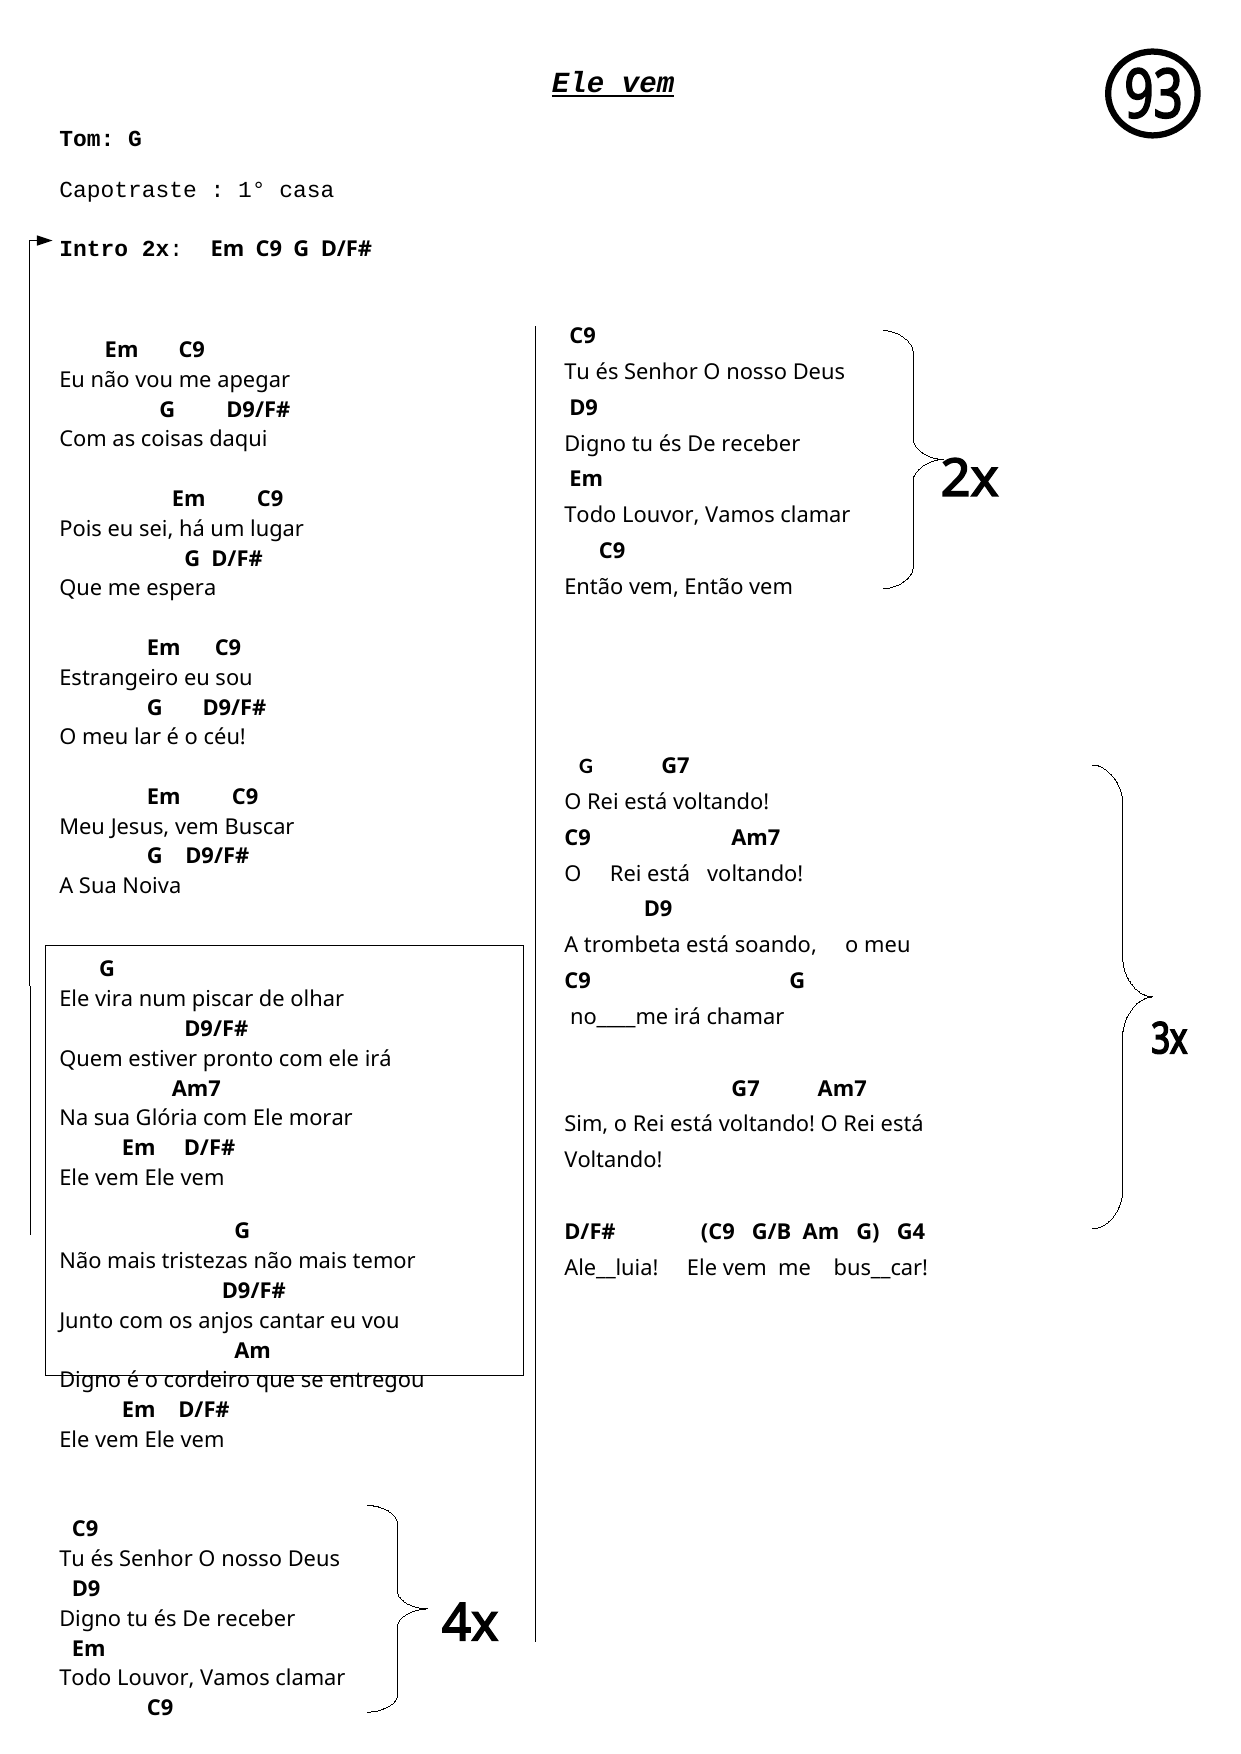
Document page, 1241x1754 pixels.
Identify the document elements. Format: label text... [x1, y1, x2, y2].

text Quem estiver pronto com ele irá [59, 1043, 535, 1073]
text Em D/F# [59, 1394, 535, 1424]
text Am7 [536, 1073, 1122, 1102]
text C9 [59, 1692, 1167, 1722]
text [536, 1162, 1122, 1192]
text Com as coisas daqui [536, 423, 1167, 453]
text Que me espera [536, 572, 1167, 602]
text Ele vem Ele vem [59, 1424, 535, 1454]
text G [59, 953, 535, 983]
text [914, 483, 1167, 513]
text Estrangeiro eu sou [59, 662, 535, 691]
text Em [59, 1632, 397, 1662]
text Em C9 [59, 781, 535, 811]
text [536, 691, 1167, 721]
text Digno é o cordeiro que se entregou [59, 1364, 535, 1394]
text [1133, 74, 1145, 93]
text Pois eu sei, há um lugar [536, 513, 913, 542]
text Na sua Glória com Ele morar [536, 1102, 1122, 1132]
text Junto com os anjos cantar eu vou [59, 1305, 535, 1334]
text [536, 840, 1122, 870]
text G D/F# [59, 542, 535, 572]
text [536, 1275, 1167, 1305]
text A Sua Noiva [59, 870, 535, 900]
text Não mais tristezas não mais temor [59, 1245, 535, 1275]
text Em C9 [59, 632, 535, 662]
text G D/F# [536, 542, 1167, 572]
text Na sua Glória com Ele morar [59, 1102, 535, 1132]
text Em C9 [59, 334, 535, 364]
text Tom: G [59, 127, 1167, 153]
text [398, 1662, 1167, 1692]
text G [59, 1215, 535, 1245]
text G [536, 1215, 1167, 1245]
text Com as coisas daqui [59, 423, 535, 453]
text [536, 1394, 1167, 1424]
text G D9/F# [59, 691, 535, 721]
text [536, 662, 1167, 691]
text C9 [59, 1513, 535, 1543]
text Na sua Glória com Ele morar [1123, 1102, 1167, 1132]
text G D9/F# [59, 840, 535, 870]
text [1123, 840, 1167, 870]
text Am7 [59, 1073, 535, 1102]
text Em D/F# [1123, 1132, 1167, 1162]
text Não mais tristezas não mais temor [536, 1245, 1167, 1275]
text [536, 1543, 1167, 1573]
text Tu és Senhor O nosso Deus [59, 1543, 397, 1573]
text [398, 1632, 1167, 1662]
text A Sua Noiva [536, 870, 1122, 900]
text Pois eu sei, há um lugar [914, 513, 1167, 542]
text [536, 1043, 1122, 1073]
text Em C9 [536, 781, 1167, 811]
text D9/F# [59, 1275, 535, 1305]
text [1123, 1043, 1167, 1073]
text Capotraste : 1° casa [59, 179, 1167, 205]
text Eu não vou me apegar [536, 364, 913, 393]
text [536, 1513, 1167, 1543]
text Em C9 [536, 334, 1167, 364]
text [536, 983, 1167, 1013]
text D9/F# [536, 1013, 1167, 1043]
text [536, 1573, 1167, 1603]
text Meu Jesus, vem Buscar [1123, 811, 1167, 840]
text [398, 1543, 535, 1573]
text Em C9 [59, 483, 535, 513]
text [466, 1603, 535, 1632]
text [536, 721, 1167, 751]
text G [536, 953, 1167, 983]
text Ele vem [59, 68, 1112, 101]
text Digno tu és De receber [59, 1603, 458, 1632]
text G D9/F# [59, 393, 535, 423]
text [1123, 1073, 1167, 1102]
text Em D/F# [536, 1132, 1122, 1162]
text Meu Jesus, vem Buscar [59, 811, 535, 840]
text [536, 632, 1167, 662]
text Em D/F# [59, 1132, 535, 1162]
text [536, 1305, 1167, 1334]
text D9 [59, 1573, 535, 1603]
text Ele vira num piscar de olhar [59, 983, 535, 1013]
text D9/F# [59, 1013, 535, 1043]
text [1123, 1162, 1167, 1192]
text Am [59, 1334, 535, 1364]
text Ele vem Ele vem [59, 1162, 535, 1192]
text Eu não vou me apegar [59, 364, 535, 393]
text Meu Jesus, vem Buscar [536, 811, 1122, 840]
text [1112, 68, 1135, 101]
text Que me espera [59, 572, 535, 602]
text [536, 483, 913, 513]
text G D9/F# [536, 393, 913, 423]
text [1145, 68, 1167, 101]
text [536, 1424, 1167, 1454]
text [536, 1364, 1167, 1394]
text Todo Louvor, Vamos clamar [59, 1662, 397, 1692]
text A Sua Noiva [1123, 870, 1167, 900]
text [536, 1603, 1167, 1632]
text Eu não vou me apegar [914, 364, 1167, 393]
text G D9/F# [914, 393, 1167, 423]
text Pois eu sei, há um lugar [59, 513, 535, 542]
text Intro 2x: Em C9 G D/F# [59, 233, 1167, 263]
text O meu lar é o céu! [59, 721, 535, 751]
text [536, 1334, 1167, 1364]
